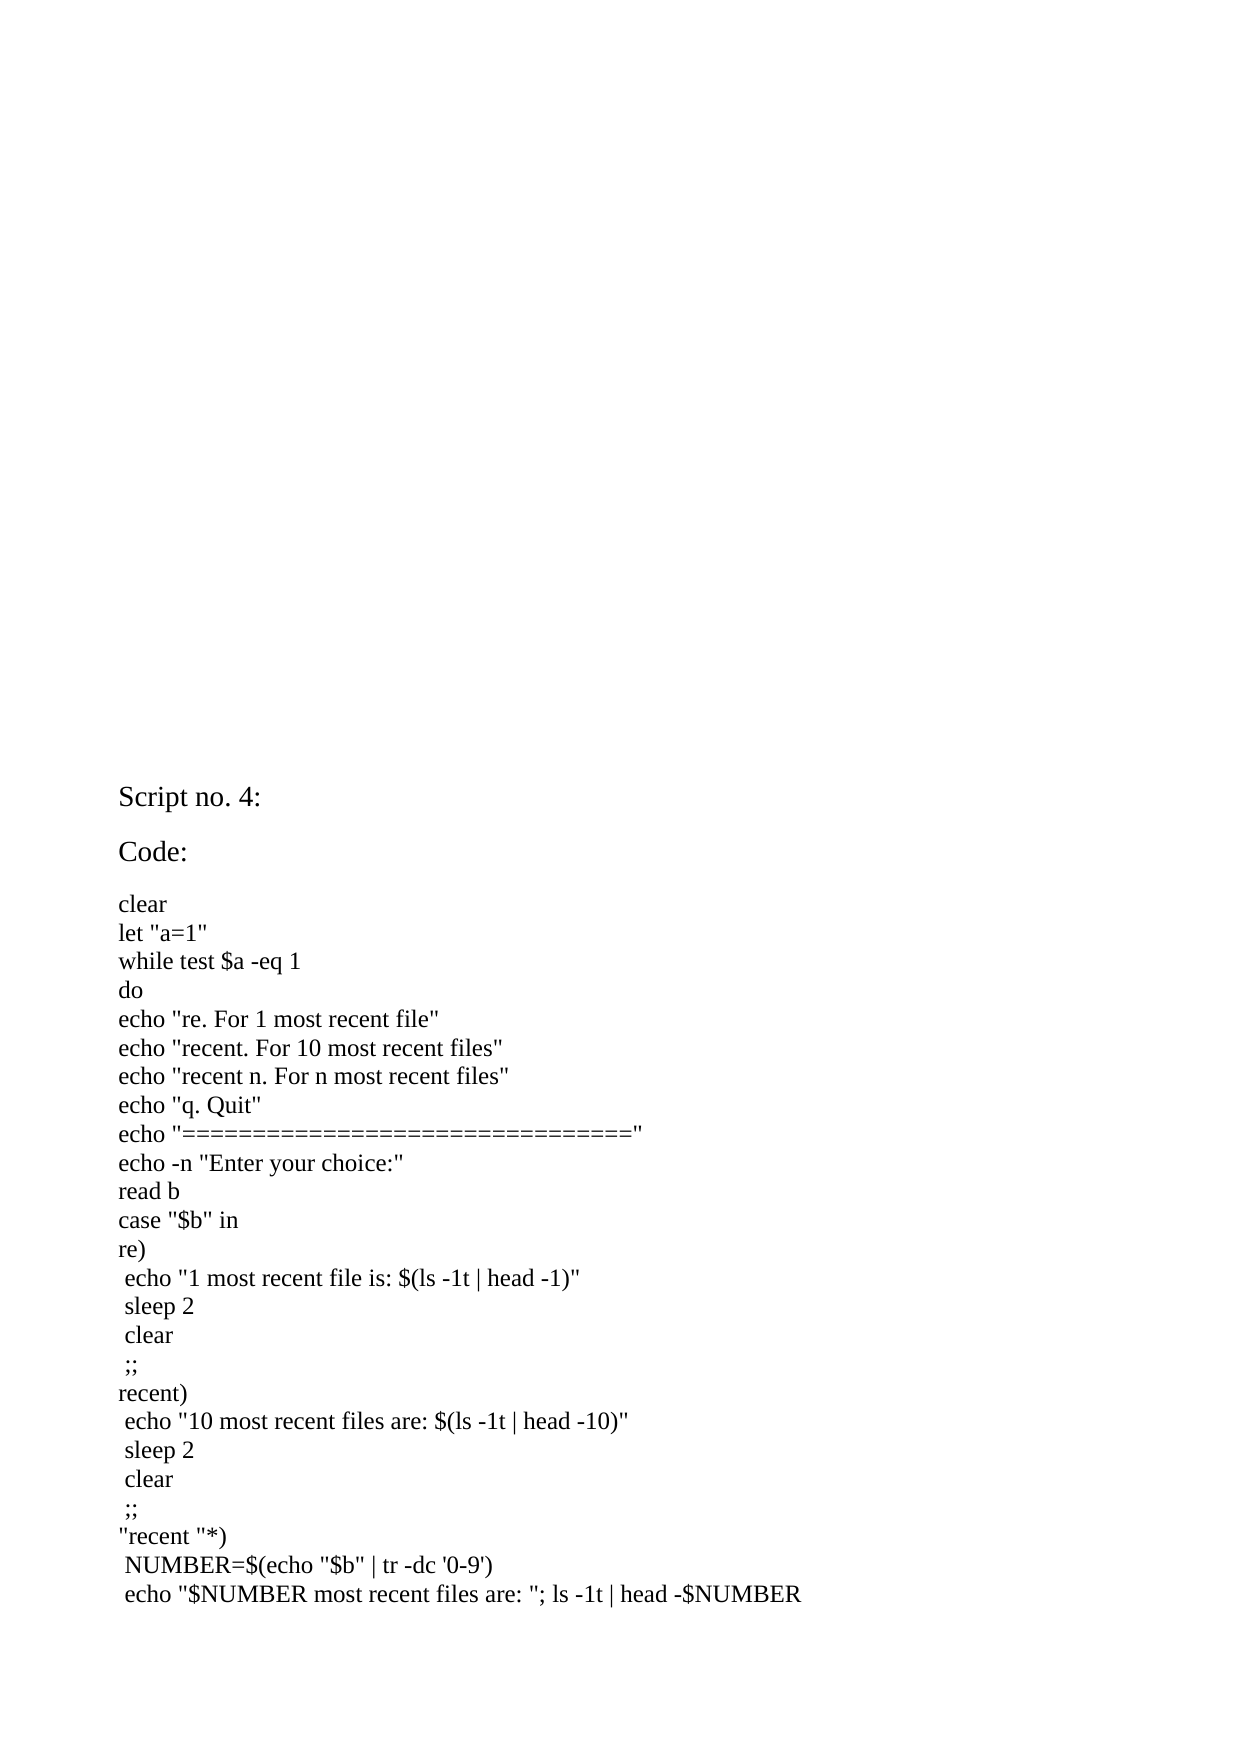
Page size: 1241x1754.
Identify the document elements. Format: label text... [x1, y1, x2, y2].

text echo "1 most recent file is: $(ls -1t | head -1)" [118, 1263, 1122, 1291]
text sleep 2 [118, 1291, 1122, 1320]
text case "$b" in [118, 1205, 1122, 1234]
text clear [118, 1464, 1122, 1493]
text echo "re. For 1 most recent file" [118, 1004, 1122, 1033]
text let "a=1" [118, 918, 1122, 946]
text ;; [118, 1493, 1122, 1521]
text echo "q. Quit" [118, 1090, 1122, 1119]
text echo "10 most recent files are: $(ls -1t | head -10)" [118, 1406, 1122, 1435]
text re) [118, 1234, 1122, 1263]
text ;; [118, 1349, 1122, 1378]
text NUMBER=$(echo "$b" | tr -dc '0-9') [118, 1550, 1122, 1579]
text echo "================================" [118, 1119, 1122, 1148]
text echo "recent. For 10 most recent files" [118, 1033, 1122, 1061]
text clear [118, 1320, 1122, 1349]
text clear [118, 889, 1122, 918]
text echo "recent n. For n most recent files" [118, 1061, 1122, 1090]
text recent) [118, 1378, 1122, 1406]
text echo -n "Enter your choice:" [118, 1148, 1122, 1176]
text "recent "*) [118, 1521, 1122, 1550]
text read b [118, 1176, 1122, 1205]
text sleep 2 [118, 1435, 1122, 1464]
text Script no. 4: [118, 779, 1122, 813]
text echo "$NUMBER most recent files are: "; ls -1t | head -$NUMBER [118, 1579, 1122, 1608]
text do [118, 975, 1122, 1004]
text while test $a -eq 1 [118, 946, 1122, 975]
text Code: [118, 834, 1122, 868]
